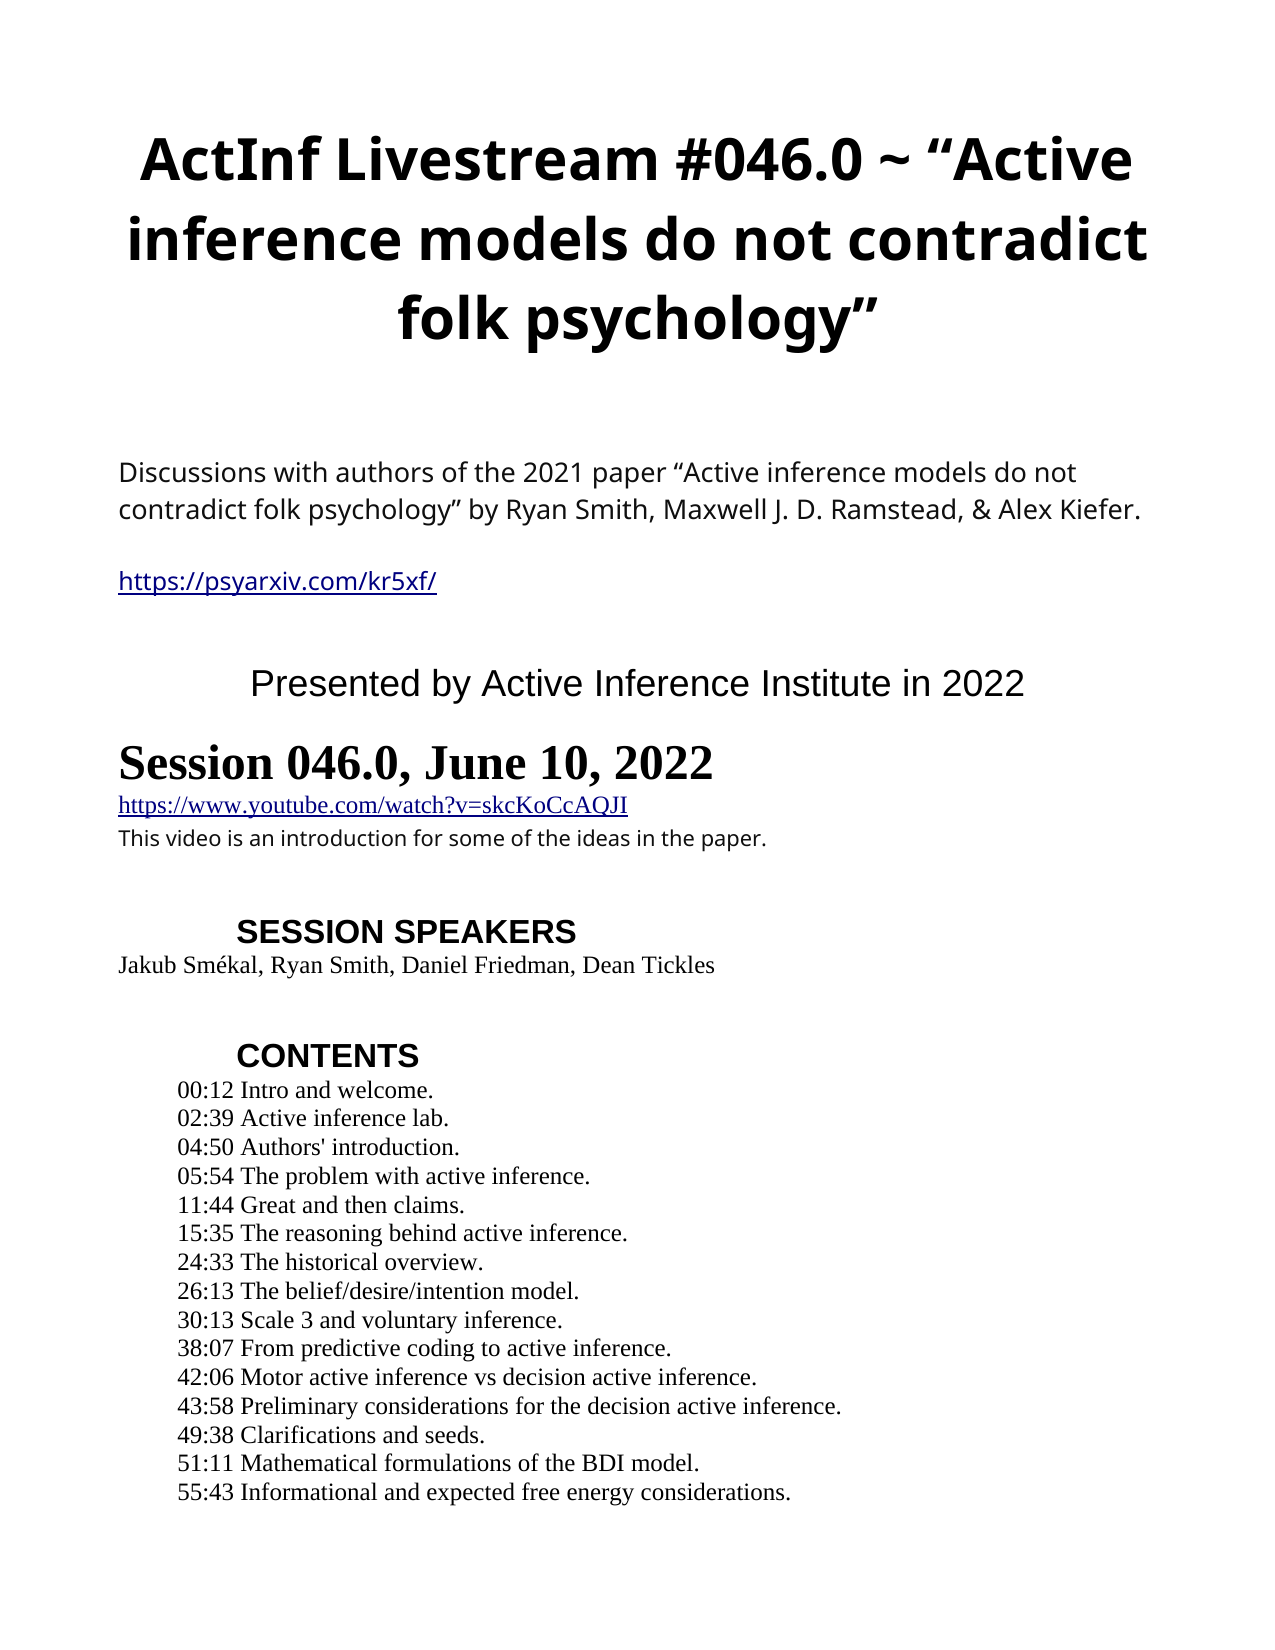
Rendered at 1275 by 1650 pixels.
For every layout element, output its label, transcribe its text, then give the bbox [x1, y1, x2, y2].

table_cell The reasoning behind active inference. [237, 1219, 1007, 1247]
table_cell The belief/desire/intention model. [237, 1276, 1007, 1305]
table_cell The problem with active inference. [237, 1161, 1007, 1190]
table_cell 49:38 [112, 1420, 237, 1448]
title ActInf Livestream #046.0 ~ “Active inference models do not contradict folk psychology” [118, 118, 1157, 357]
subtitle Session 046.0, June 10, 2022 [118, 733, 1157, 790]
table_cell Informational and expected free energy considerations. [237, 1477, 1007, 1506]
subtitle Presented by Active Inference Institute in 2022 [118, 661, 1157, 704]
table_cell 24:33 [112, 1247, 237, 1276]
table_cell The historical overview. [237, 1247, 1007, 1276]
table_cell 38:07 [112, 1334, 237, 1362]
table_cell Clarifications and seeds. [237, 1420, 1007, 1448]
table_header 00:12 [112, 1075, 237, 1103]
table_cell 55:43 [112, 1477, 237, 1506]
table_cell 15:35 [112, 1219, 237, 1247]
table_cell Great and then claims. [237, 1190, 1007, 1218]
table_cell 51:11 [112, 1449, 237, 1477]
text Discussions with authors of the 2021 paper “Active inference models do not contradict folk psychology” by Ryan Smith, Maxwell J. D. Ramstead, & Alex Kiefer. [118, 453, 1157, 527]
table_cell Mathematical formulations of the BDI model. [237, 1449, 1007, 1477]
table_cell Scale 3 and voluntary inference. [237, 1305, 1007, 1333]
table_cell 11:44 [112, 1190, 237, 1218]
subtitle CONTENTS [118, 1036, 1157, 1075]
table_cell Active inference lab. [237, 1104, 1007, 1132]
table_cell 30:13 [112, 1305, 237, 1333]
table_cell Preliminary considerations for the decision active inference. [237, 1391, 1007, 1420]
table_cell Authors' introduction. [237, 1132, 1007, 1161]
table_cell 04:50 [112, 1132, 237, 1161]
text https://psyarxiv.com/kr5xf/ [118, 564, 1157, 598]
table_cell 05:54 [112, 1161, 237, 1190]
subtitle SESSION SPEAKERS [118, 912, 1157, 950]
text This video is an introduction for some of the ideas in the paper. [118, 823, 1157, 853]
table_cell 02:39 [112, 1104, 237, 1132]
text Jakub Smékal, Ryan Smith, Daniel Friedman, Dean Tickles [118, 950, 1157, 979]
table_header Intro and welcome. [237, 1075, 1007, 1103]
table_cell From predictive coding to active inference. [237, 1334, 1007, 1362]
table_cell 42:06 [112, 1362, 237, 1391]
text https://www.youtube.com/watch?v=skcKoCcAQJI [118, 790, 1157, 819]
table_cell Motor active inference vs decision active inference. [237, 1362, 1007, 1391]
table_cell 43:58 [112, 1391, 237, 1420]
table_cell 26:13 [112, 1276, 237, 1305]
